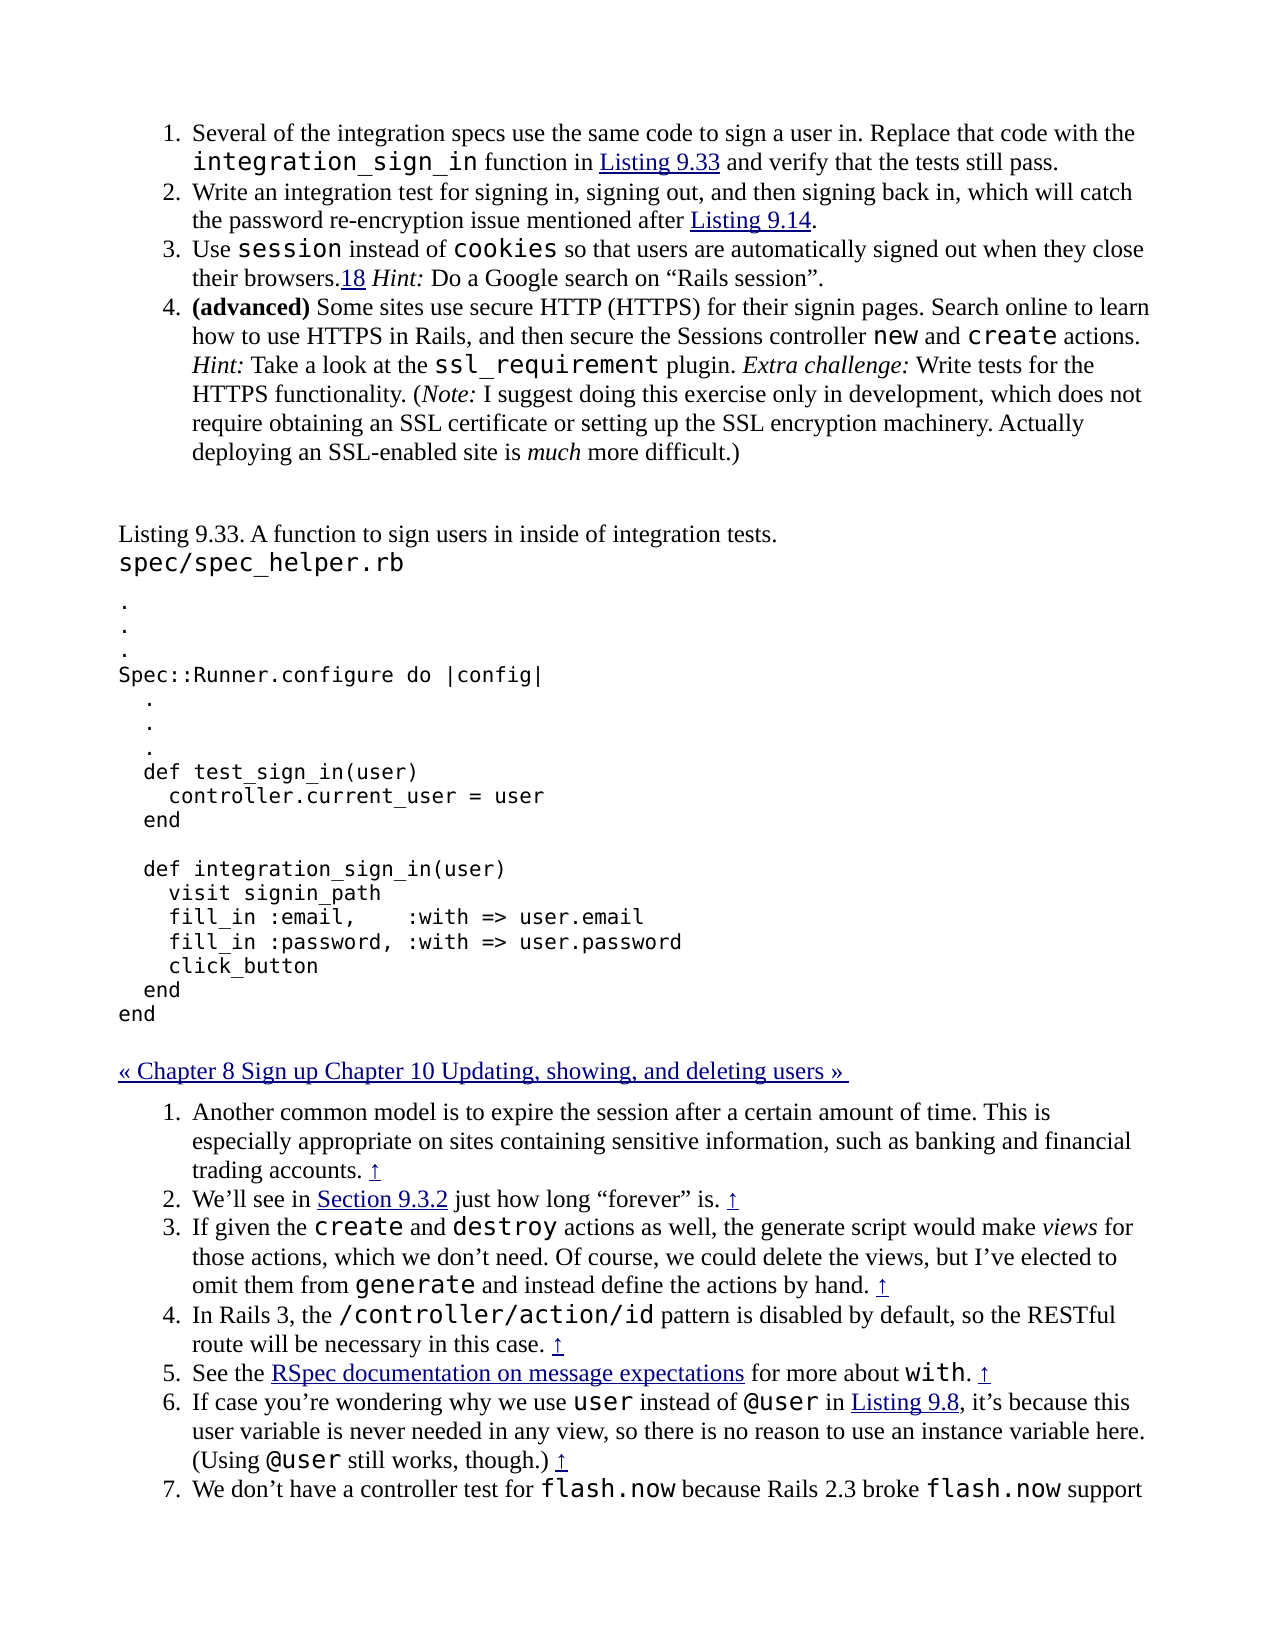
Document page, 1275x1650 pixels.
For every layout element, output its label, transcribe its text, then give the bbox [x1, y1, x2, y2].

list In Rails 3, the /controller/action/id pattern is disabled by default, so the RESTful route will be necessary in this case. ↑ [162, 1300, 1157, 1358]
text Listing 9.33. A function to sign users in inside of integration tests. spec/spec_helper.rb [118, 519, 1157, 577]
text . [118, 638, 1157, 663]
list See the RSpec documentation on message expectations for more about with. ↑ [162, 1358, 1157, 1387]
text fill_in :password, :with => user.password [118, 930, 1157, 954]
list If case you’re wondering why we use user instead of @user in Listing 9.8, it’s because this user variable is never needed in any view, so there is no reason to use an instance variable here. (Using @user still works, though.) ↑ [162, 1387, 1157, 1474]
list Write an integration test for signing in, signing out, and then signing back in, which will catch the password re-encryption issue mentioned after Listing 9.14. [162, 177, 1157, 234]
list If given the create and destroy actions as well, the generate script would make views for those actions, which we don’t need. Of course, we could delete the views, but I’ve elected to omit them from generate and instead define the actions by hand. ↑ [162, 1212, 1157, 1300]
list Use session instead of cookies so that users are automatically signed out when they close their browsers.18 Hint: Do a Google search on “Rails session”. [162, 234, 1157, 292]
text . [118, 590, 1157, 614]
list We’ll see in Section 9.3.2 just how long “forever” is. ↑ [162, 1184, 1157, 1212]
text def test_sign_in(user) [118, 760, 1157, 784]
list Another common model is to expire the session after a certain amount of time. This is especially appropriate on sites containing sensitive information, such as banking and financial trading accounts. ↑ [162, 1097, 1157, 1184]
text end [118, 1002, 1157, 1027]
text click_button [118, 954, 1157, 978]
text . [118, 711, 1157, 736]
text end [118, 808, 1157, 833]
text controller.current_user = user [118, 784, 1157, 808]
text fill_in :email, :with => user.email [118, 905, 1157, 930]
text . [118, 736, 1157, 760]
text . [118, 614, 1157, 638]
text def integration_sign_in(user) [118, 857, 1157, 881]
text « Chapter 8 Sign up Chapter 10 Updating, showing, and deleting users » [118, 1056, 1157, 1085]
text end [118, 978, 1157, 1002]
list Several of the integration specs use the same code to sign a user in. Replace that code with the integration_sign_in function in Listing 9.33 and verify that the tests still pass. [162, 118, 1157, 177]
list We don’t have a controller test for flash.now because Rails 2.3 broke flash.now support [162, 1474, 1157, 1504]
text visit signin_path [118, 881, 1157, 905]
text Spec::Runner.configure do |config| [118, 663, 1157, 687]
list (advanced) Some sites use secure HTTP (HTTPS) for their signin pages. Search online to learn how to use HTTPS in Rails, and then secure the Sessions controller new and create actions. Hint: Take a look at the ssl_requirement plugin. Extra challenge: Write tests for the HTTPS functionality. (Note: I suggest doing this exercise only in development, which does not require obtaining an SSL certificate or setting up the SSL encryption machinery. Actually deploying an SSL-enabled site is much more difficult.) [162, 292, 1157, 466]
text . [118, 687, 1157, 711]
